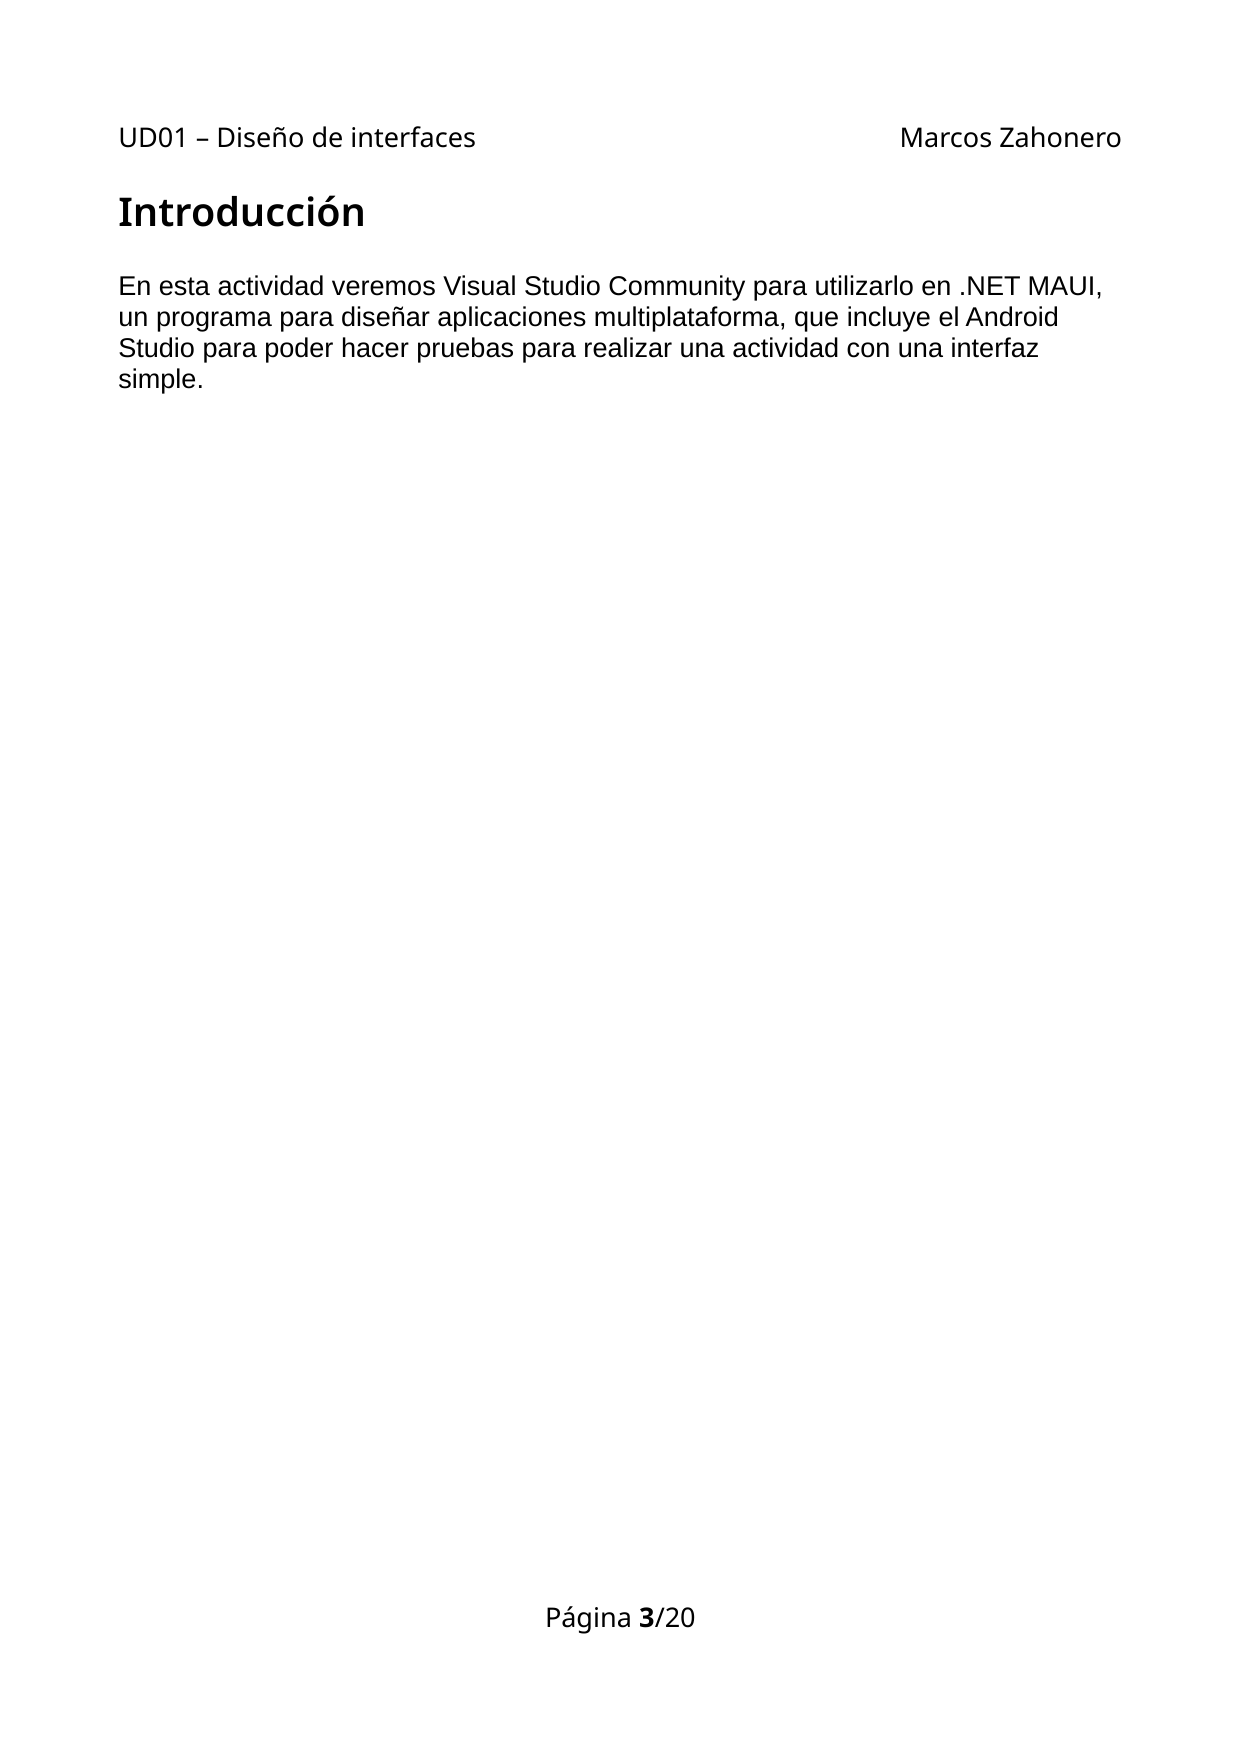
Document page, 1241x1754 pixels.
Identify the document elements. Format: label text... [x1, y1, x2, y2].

subtitle Introducción [118, 184, 1122, 238]
text En esta actividad veremos Visual Studio Community para utilizarlo en .NET MAUI, un programa para diseñar aplicaciones multiplataforma, que incluye el Android Studio para poder hacer pruebas para realizar una actividad con una interfaz simple. [118, 270, 1122, 395]
